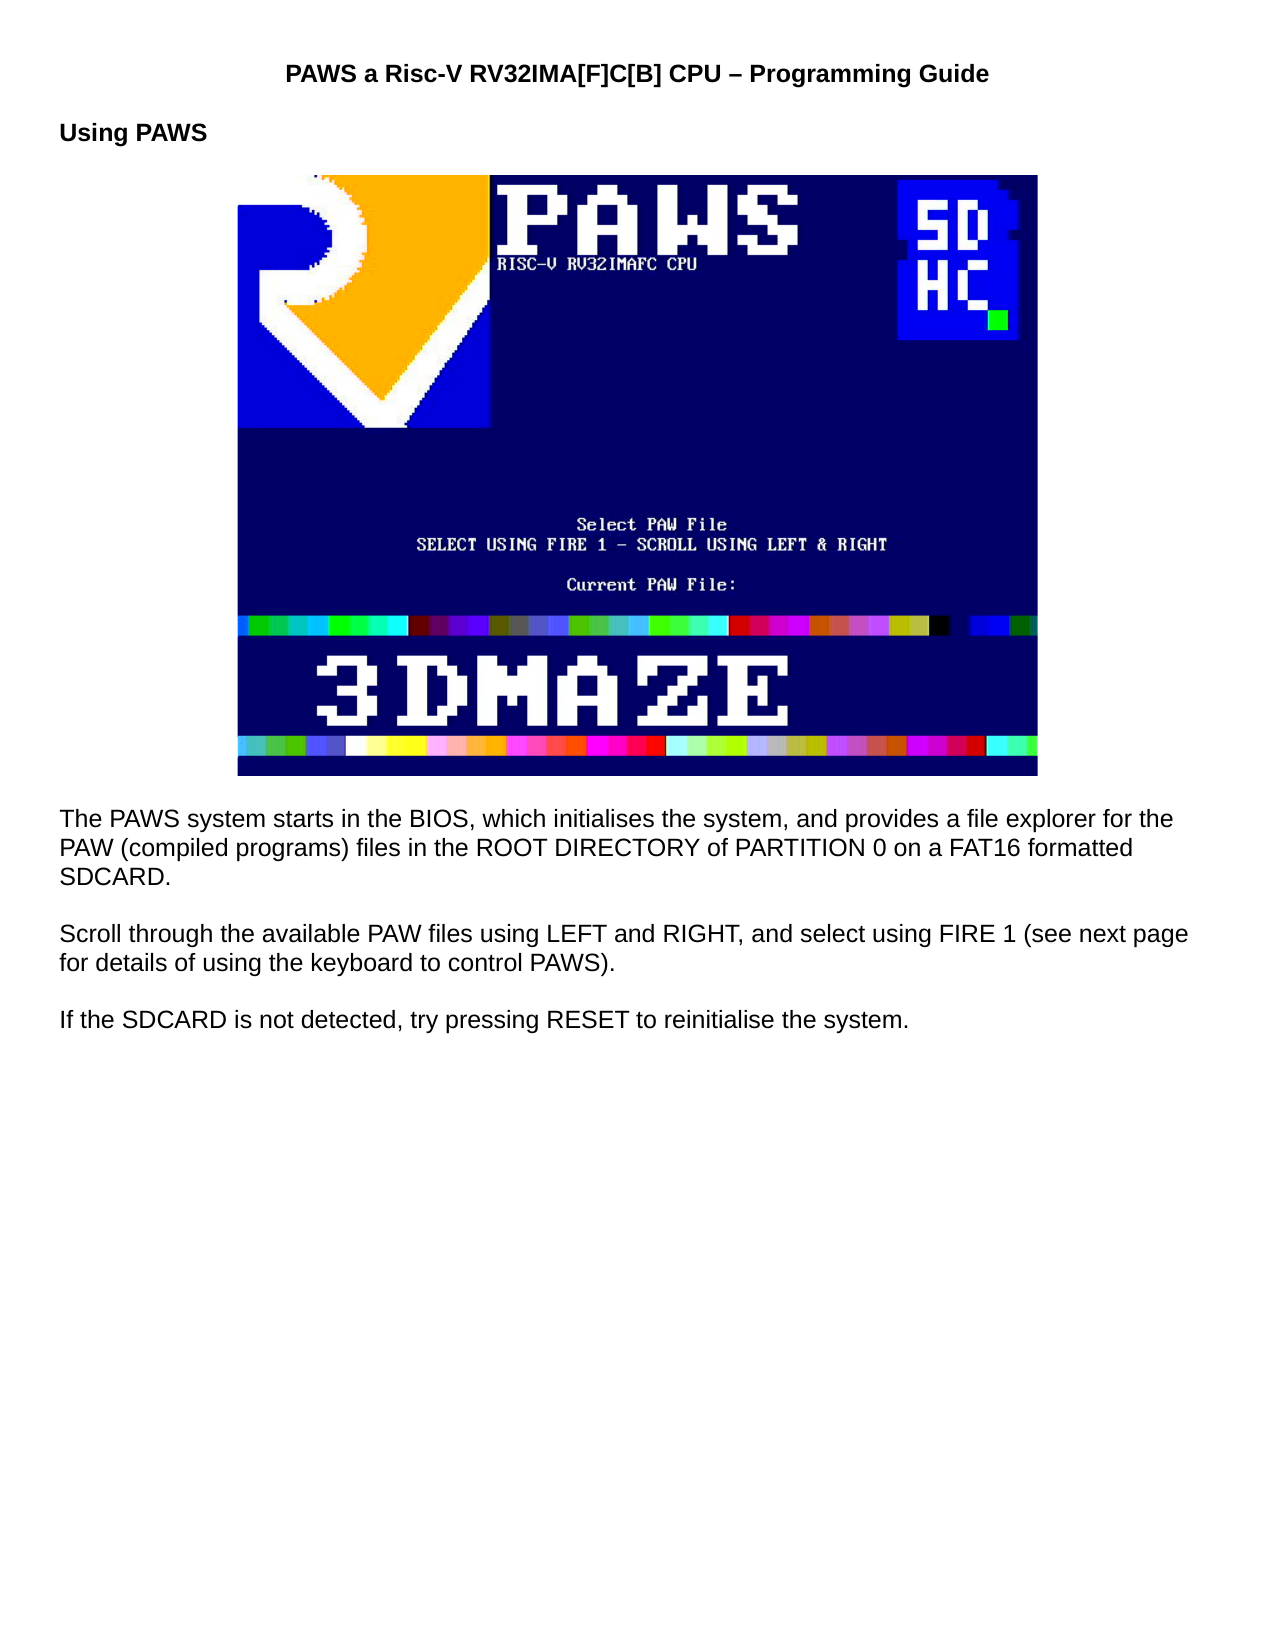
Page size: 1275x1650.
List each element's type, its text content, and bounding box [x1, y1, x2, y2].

picture [237, 175, 1038, 776]
text Using PAWS [59, 118, 1216, 147]
text If the SDCARD is not detected, try pressing RESET to reinitialise the system. [59, 1006, 1216, 1034]
text The PAWS system starts in the BIOS, which initialises the system, and provides a file explorer for the PAW (compiled programs) files in the ROOT DIRECTORY of PARTITION 0 on a FAT16 formatted SDCARD. [59, 804, 1216, 891]
text Scroll through the available PAW files using LEFT and RIGHT, and select using FIRE 1 (see next page for details of using the keyboard to control PAWS). [59, 919, 1216, 977]
